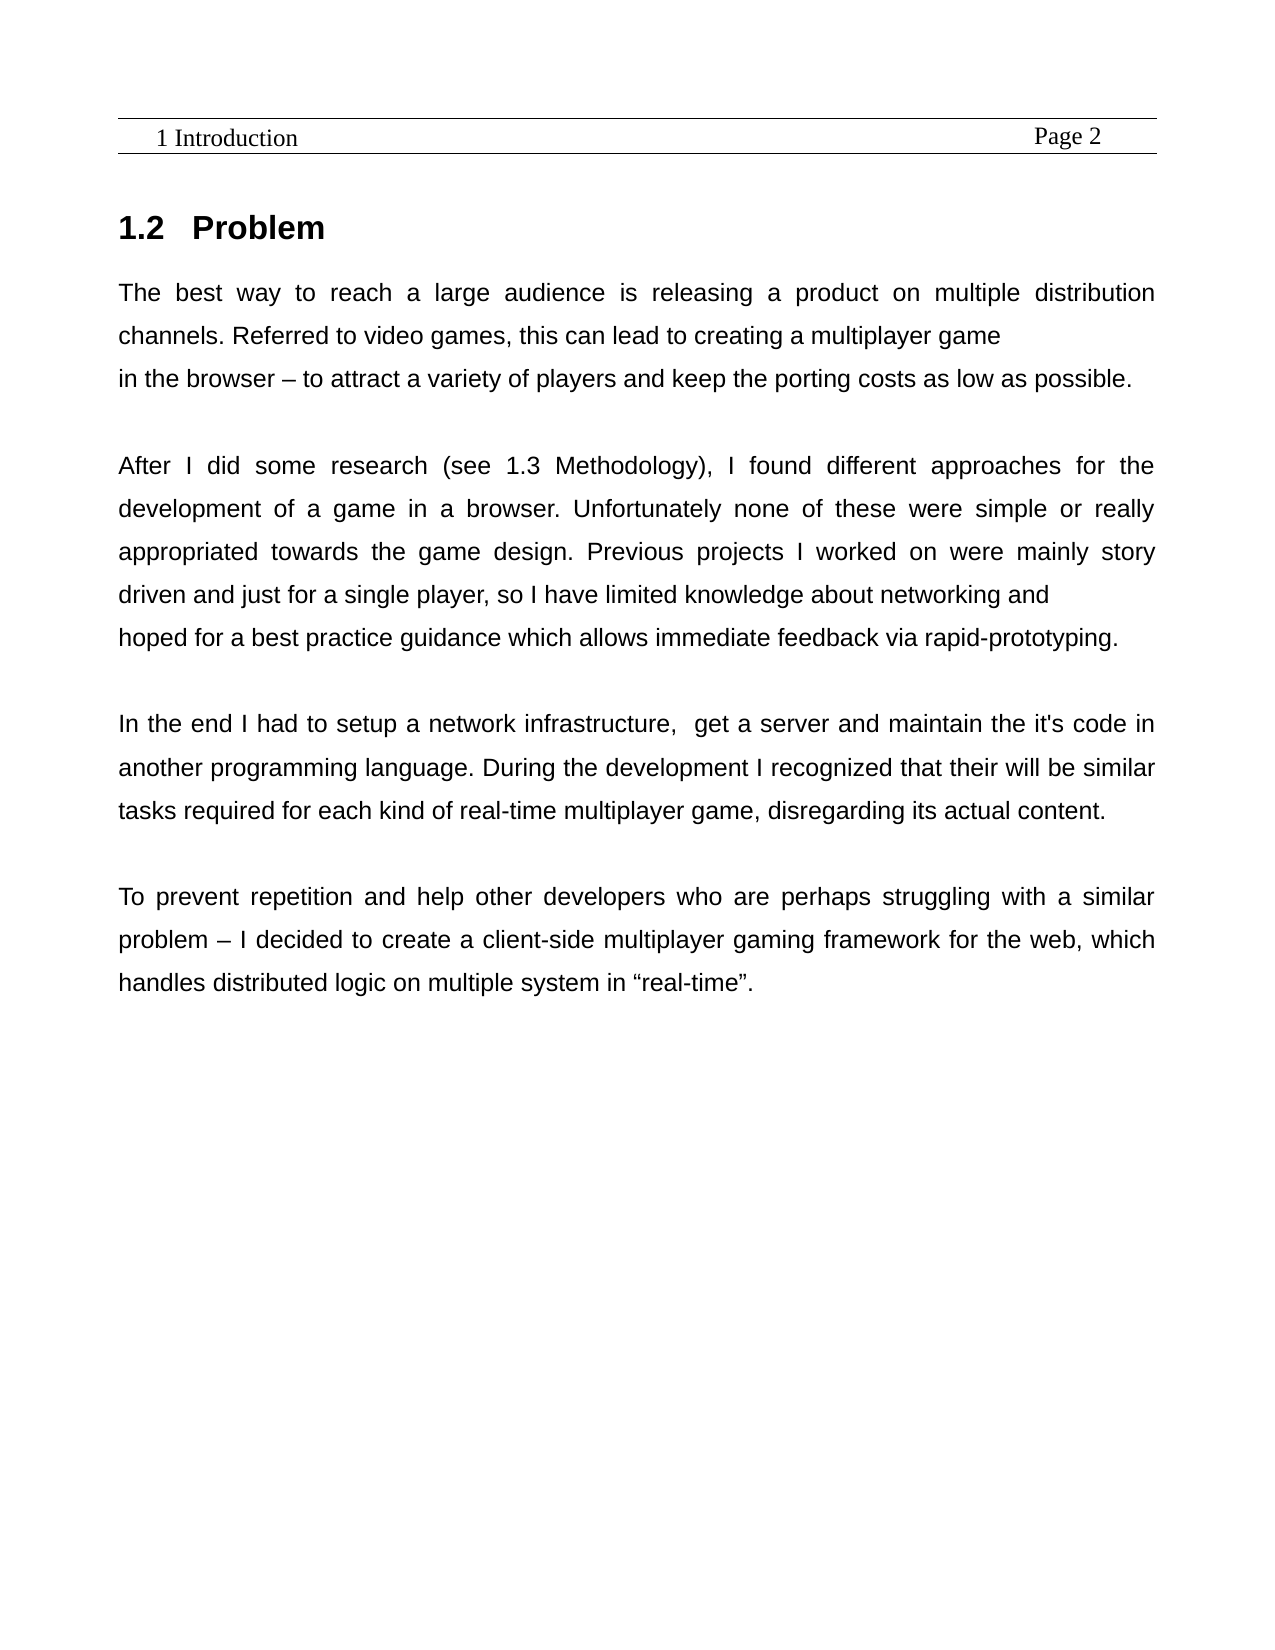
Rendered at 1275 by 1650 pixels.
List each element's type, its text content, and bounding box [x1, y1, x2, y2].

text After I did some research (see 1.3 Methodology), I found different approaches for the development of a game in a browser. Unfortunately none of these were simple or really appropriated towards the game design. Previous projects I worked on were mainly story driven and just for a single player, so I have limited knowledge about networking and [118, 451, 1157, 609]
text hoped for a best practice guidance which allows immediate feedback via rapid-prototyping. [118, 623, 1157, 652]
subtitle 1.2 Problem [118, 208, 1157, 247]
text The best way to reach a large audience is releasing a product on multiple distribution channels. Referred to video games, this can lead to creating a multiplayer game [118, 278, 1157, 350]
text in the browser – to attract a variety of players and keep the porting costs as low as possible. [118, 364, 1157, 393]
text To prevent repetition and help other developers who are perhaps struggling with a similar problem – I decided to create a client-side multiplayer gaming framework for the web, which handles distributed logic on multiple system in “real-time”. [118, 882, 1157, 997]
text In the end I had to setup a network infrastructure, get a server and maintain the it's code in another programming language. During the development I recognized that their will be similar tasks required for each kind of real-time multiplayer game, disregarding its actual content. [118, 709, 1157, 824]
